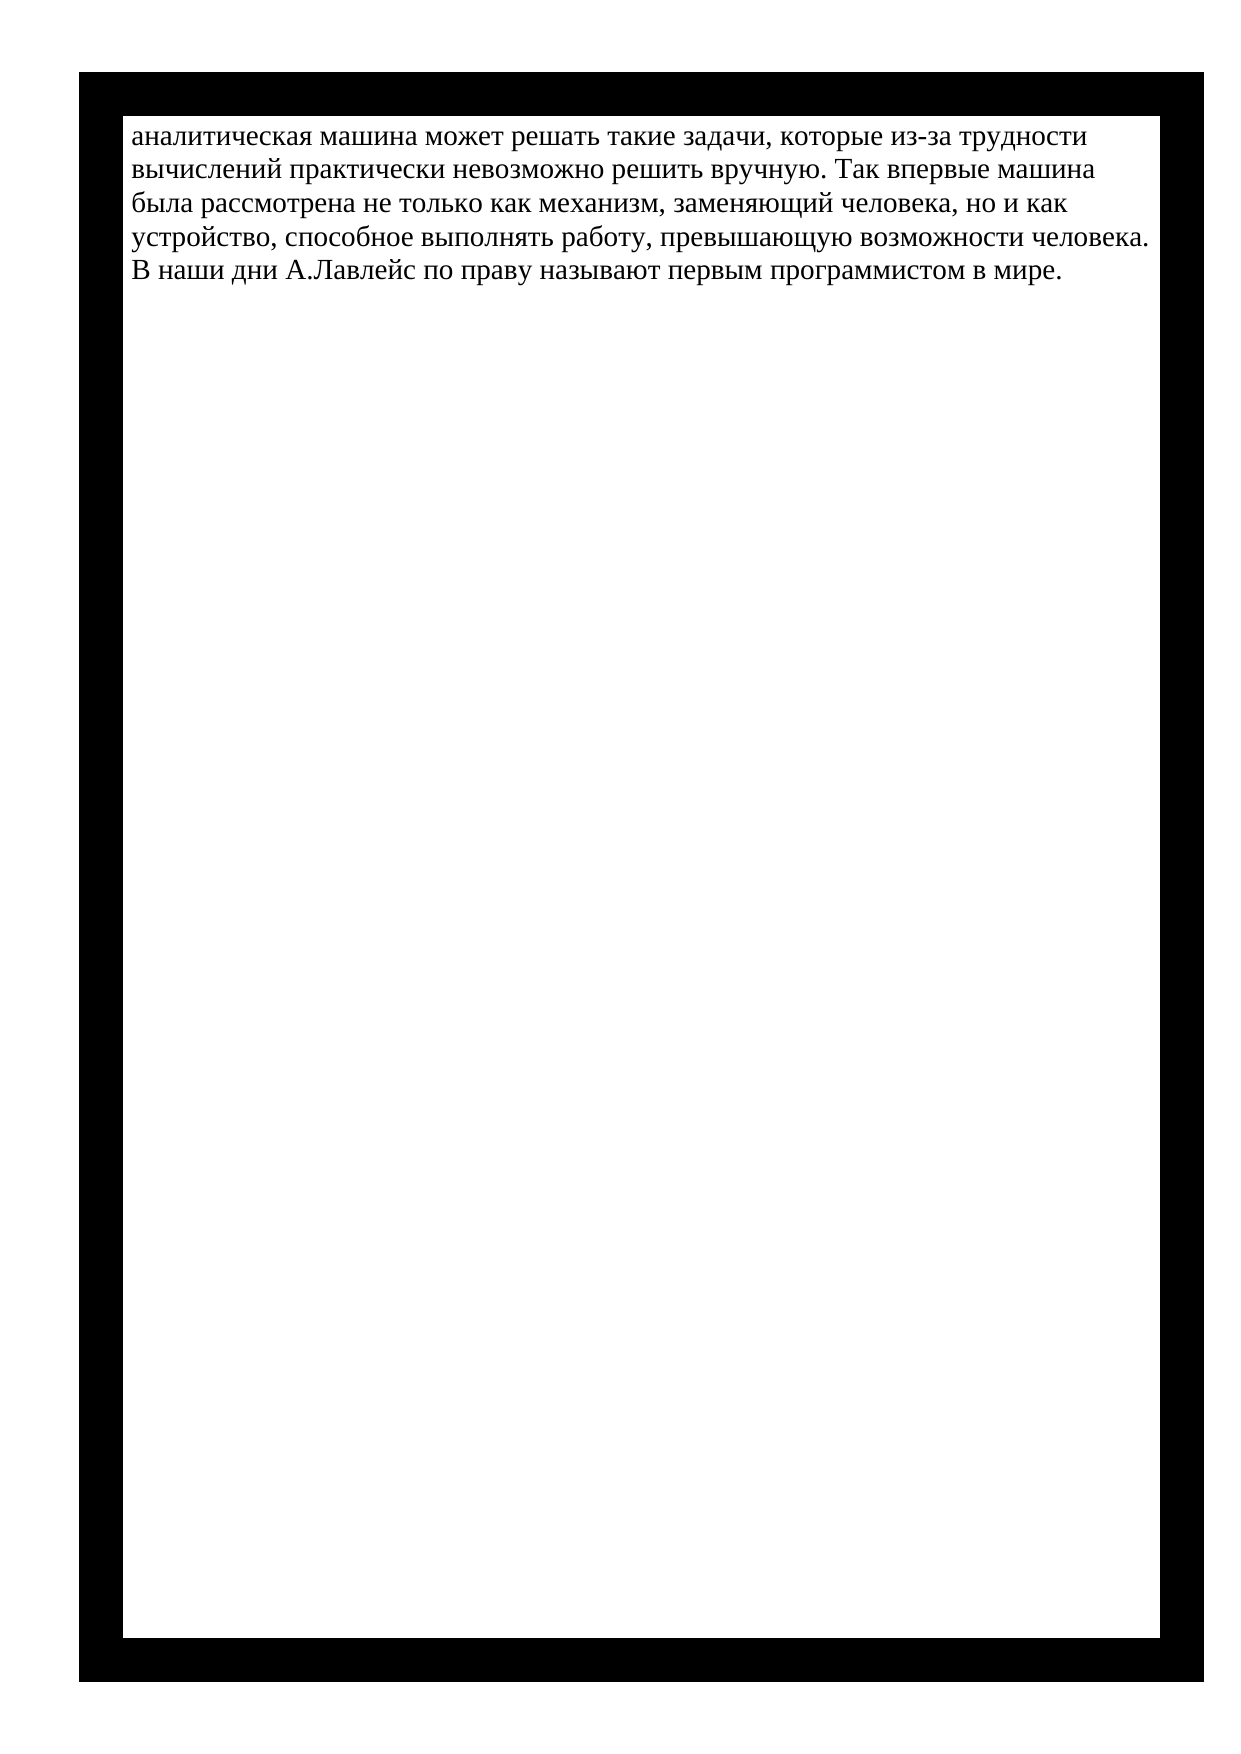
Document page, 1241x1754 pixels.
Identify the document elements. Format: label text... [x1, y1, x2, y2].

subtitle аналитическая машина может решать такие задачи, которые из-за трудности вычислений практически невозможно решить вручную. Так впервые машина была рассмотрена не только как механизм, заменяющий человека, но и как устройство, способное выполнять работу, превышающую возможности человека. В наши дни А.Лавлейс по праву называют первым программистом в мире. [131, 118, 1152, 286]
